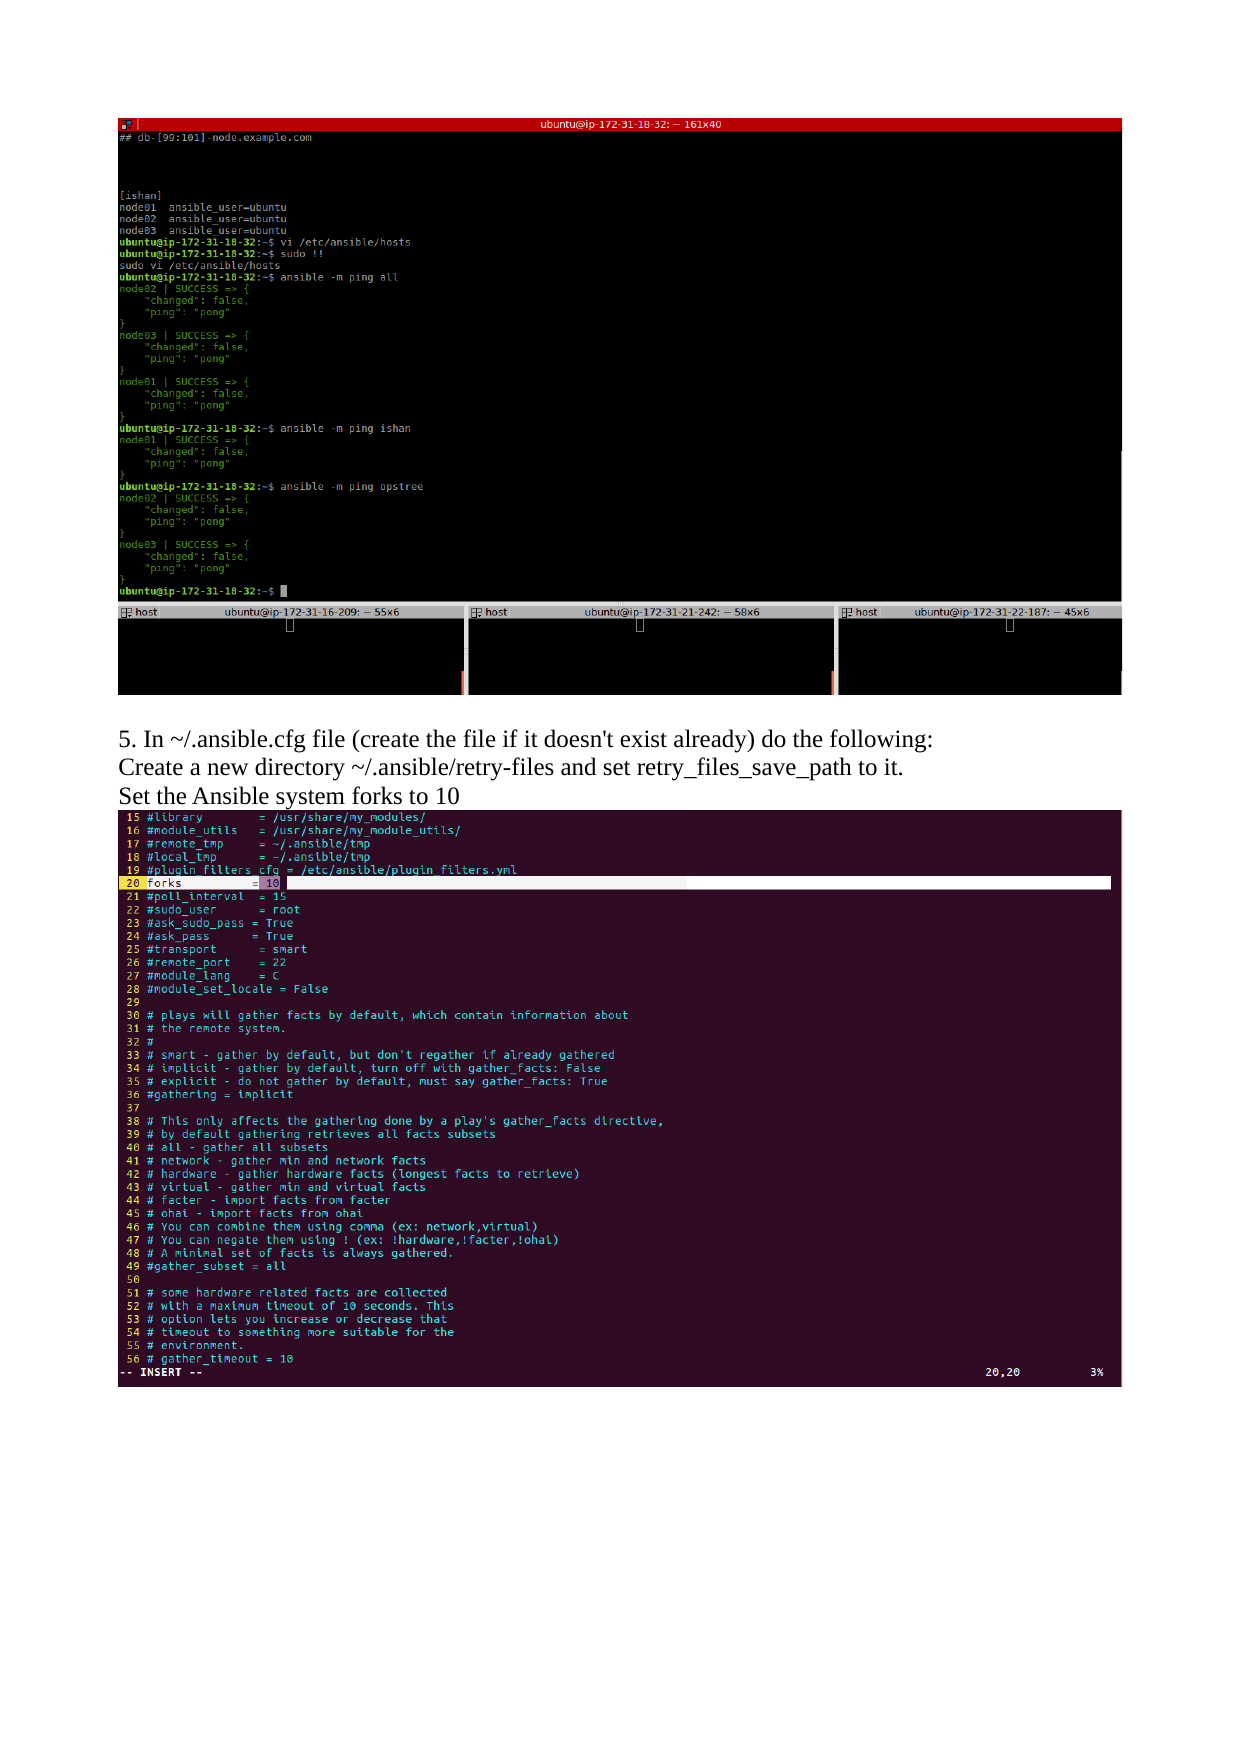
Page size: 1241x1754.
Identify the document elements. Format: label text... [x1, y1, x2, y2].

text 5. In ~/.ansible.cfg file (create the file if it doesn't exist already) do the following: [118, 724, 1122, 752]
text Create a new directory ~/.ansible/retry-files and set retry_files_save_path to it. [118, 752, 1122, 781]
picture [118, 118, 1123, 695]
picture [118, 810, 1123, 1387]
text Set the Ansible system forks to 10 [118, 781, 1122, 810]
